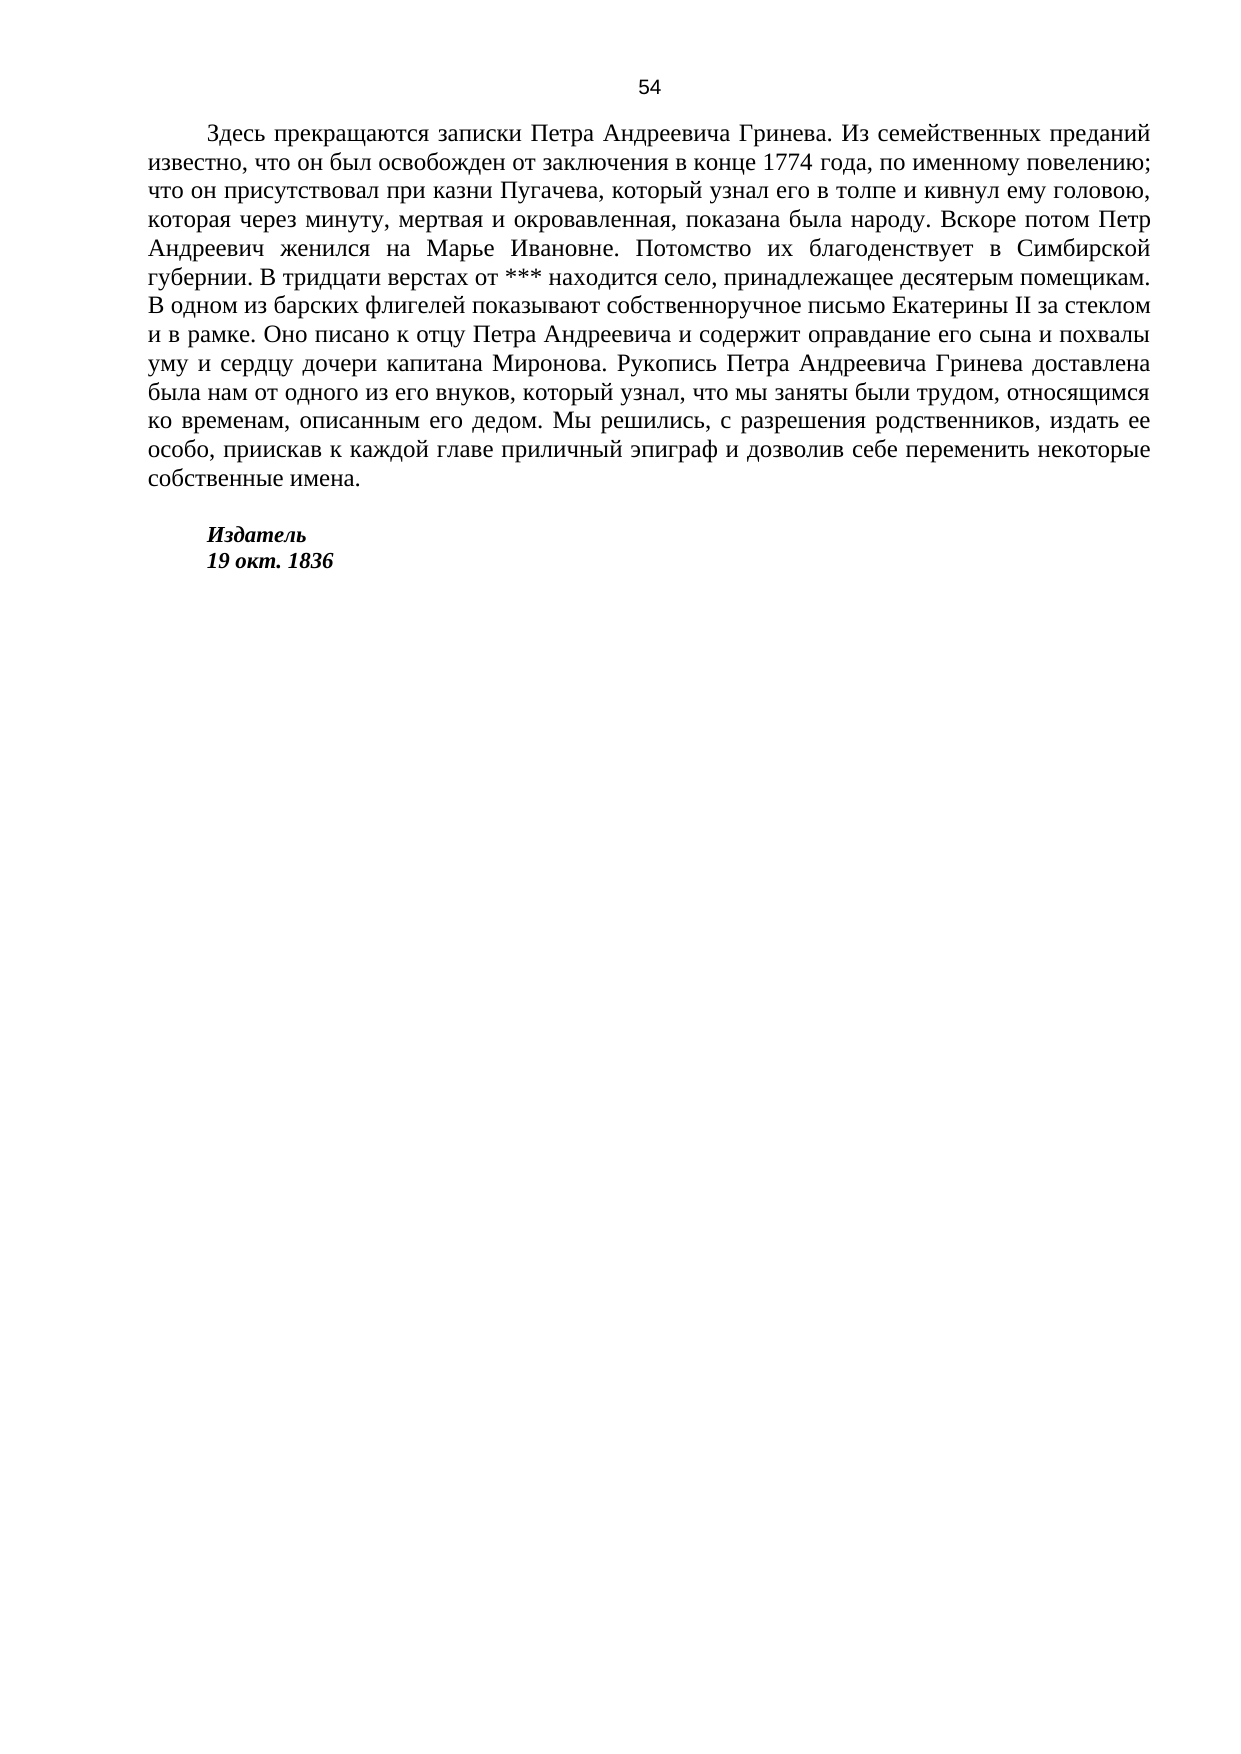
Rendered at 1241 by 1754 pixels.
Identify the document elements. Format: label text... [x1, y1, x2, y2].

text Здесь прекращаются записки Петра Андреевича Гринева. Из семейственных преданий известно, что он был освобожден от заключения в конце 1774 года, по именному повелению; что он присутствовал при казни Пугачева, который узнал его в толпе и кивнул ему головою, которая через минуту, мертвая и окровавленная, показана была народу. Вскоре потом Петр Андреевич женился на Марье Ивановне. Потомство их благоденствует в Симбирской губернии. В тридцати верстах от *** находится село, принадлежащее десятерым помещикам. В одном из барских флигелей показывают собственноручное письмо Екатерины II за стеклом и в рамке. Оно писано к отцу Петра Андреевича и содержит оправдание его сына и похвалы уму и сердцу дочери капитана Миронова. Рукопись Петра Андреевича Гринева доставлена была нам от одного из его внуков, который узнал, что мы заняты были трудом, относящимся ко временам, описанным его дедом. Мы решились, с разрешения родственников, издать ее особо, приискав к каждой главе приличный эпиграф и дозволив себе переменить некоторые собственные имена. [148, 118, 1152, 492]
text Издатель [148, 521, 1152, 547]
text 19 окт. 1836 [148, 547, 1152, 573]
